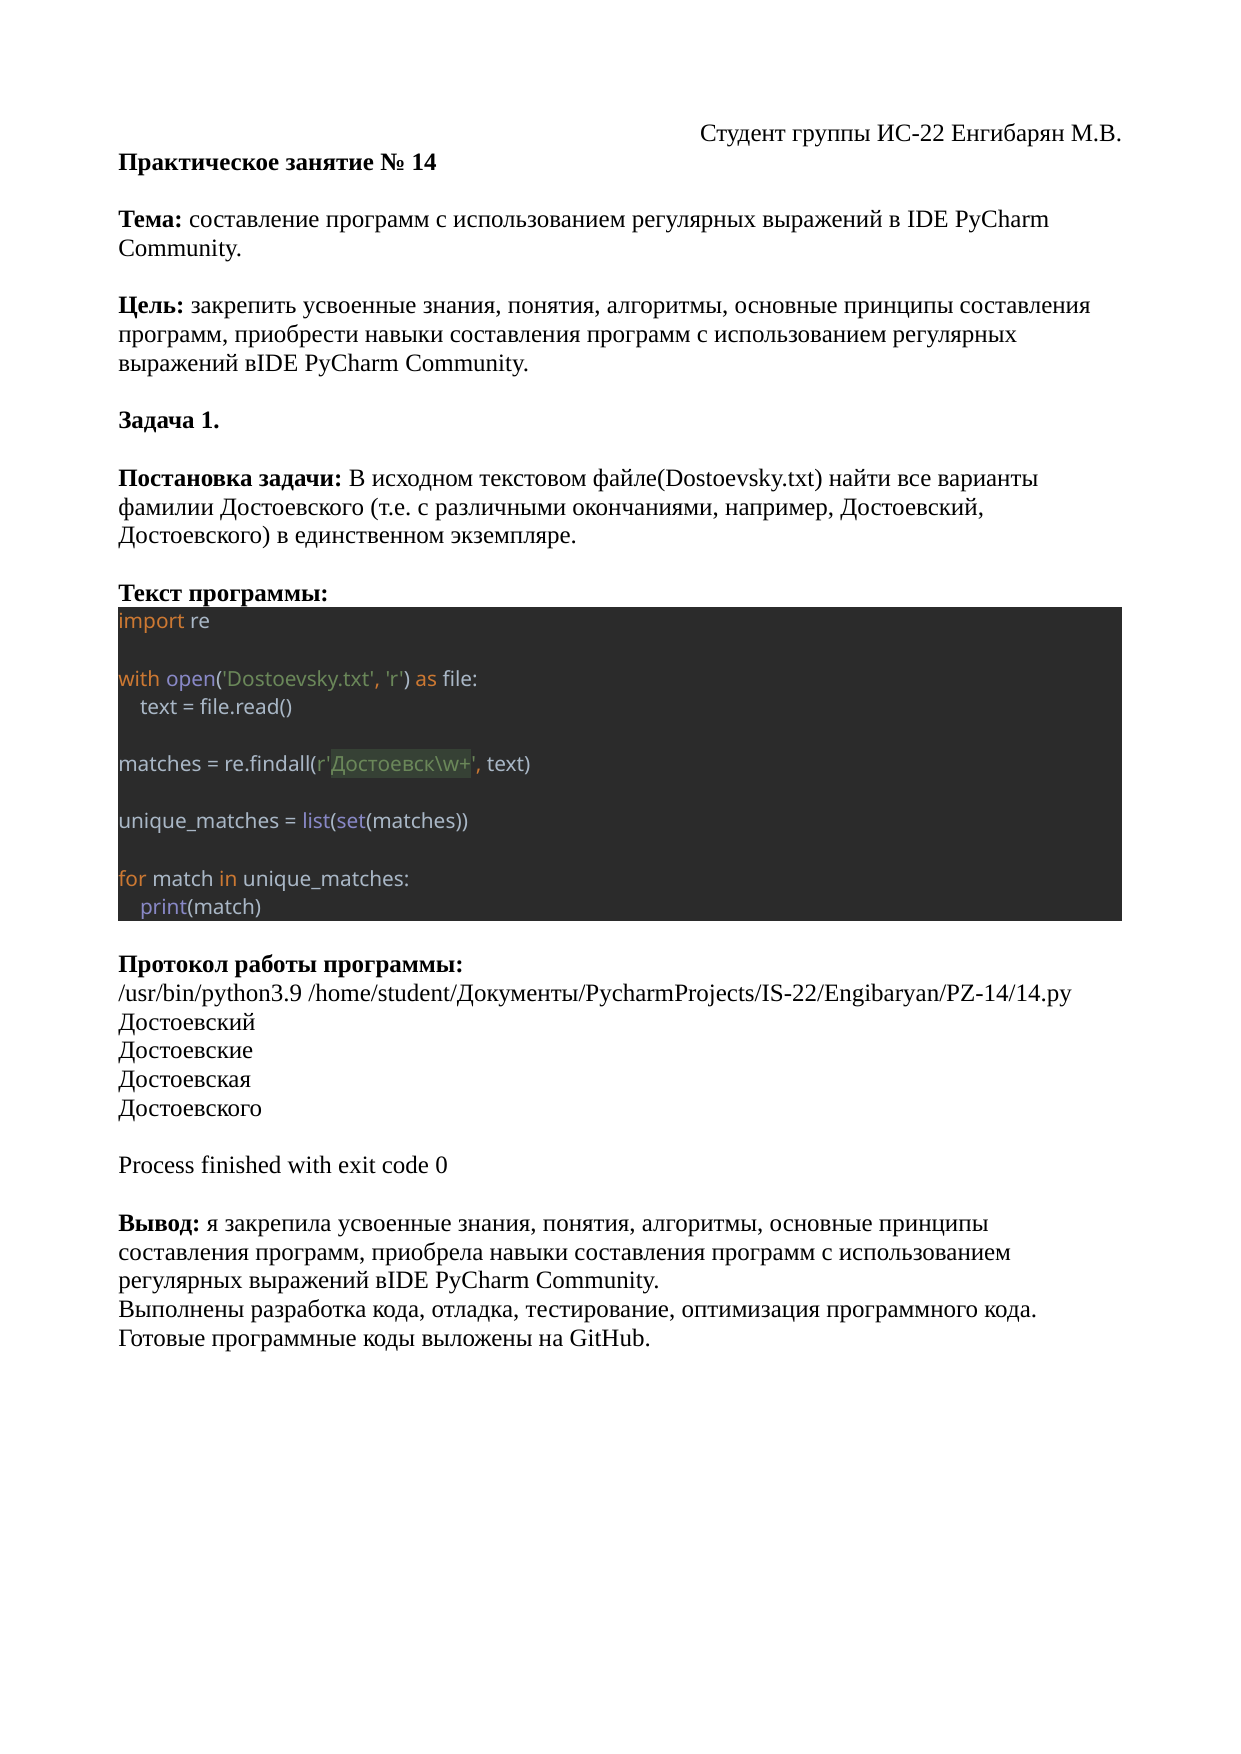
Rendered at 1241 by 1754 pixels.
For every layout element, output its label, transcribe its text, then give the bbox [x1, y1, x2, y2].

text Достоевский [118, 1007, 1122, 1036]
text Протокол работы программы: [118, 949, 1122, 978]
text Process finished with exit code 0 [118, 1151, 1122, 1179]
text Достоевские [118, 1036, 1122, 1064]
text /usr/bin/python3.9 /home/student/Документы/PycharmProjects/IS-22/Engibaryan/PZ-14/14.py [118, 978, 1122, 1007]
text Выполнены разработка кода, отладка, тестирование, оптимизация программного кода. [118, 1294, 1122, 1323]
text Вывод: я закрепила усвоенные знания, понятия, алгоритмы, основные принципы составления программ, приобрела навыки составления программ с использованием регулярных выражений вIDE PyCharm Community. [118, 1208, 1122, 1294]
text Тема: составление программ с использованием регулярных выражений в IDE PyCharm Community. [118, 204, 1122, 262]
text Студент группы ИС-22 Енгибарян М.В. [118, 118, 1122, 147]
text Задача 1. [118, 406, 1122, 434]
text import re with open('Dostoevsky.txt', 'r') as file: text = file.read() matches = re.findall(r'Достоевск\w+', text) unique_matches = list(set(matches)) for match in unique_matches: print(match) [118, 607, 1122, 921]
text Практическое занятие № 14 [118, 147, 1122, 176]
text Текст программы: [118, 578, 1122, 607]
text Достоевская [118, 1064, 1122, 1093]
text Цель: закрепить усвоенные знания, понятия, алгоритмы, основные принципы составления программ, приобрести навыки составления программ с использованием регулярных выражений вIDE PyCharm Community. [118, 291, 1122, 377]
text Постановка задачи: В исходном текстовом файле(Dostoevsky.txt) найти все варианты фамилии Достоевского (т.е. с различными окончаниями, например, Достоевский, Достоевского) в единственном экземпляре. [118, 463, 1122, 549]
text Достоевского [118, 1093, 1122, 1122]
text Готовые программные коды выложены на GitHub. [118, 1323, 1122, 1352]
